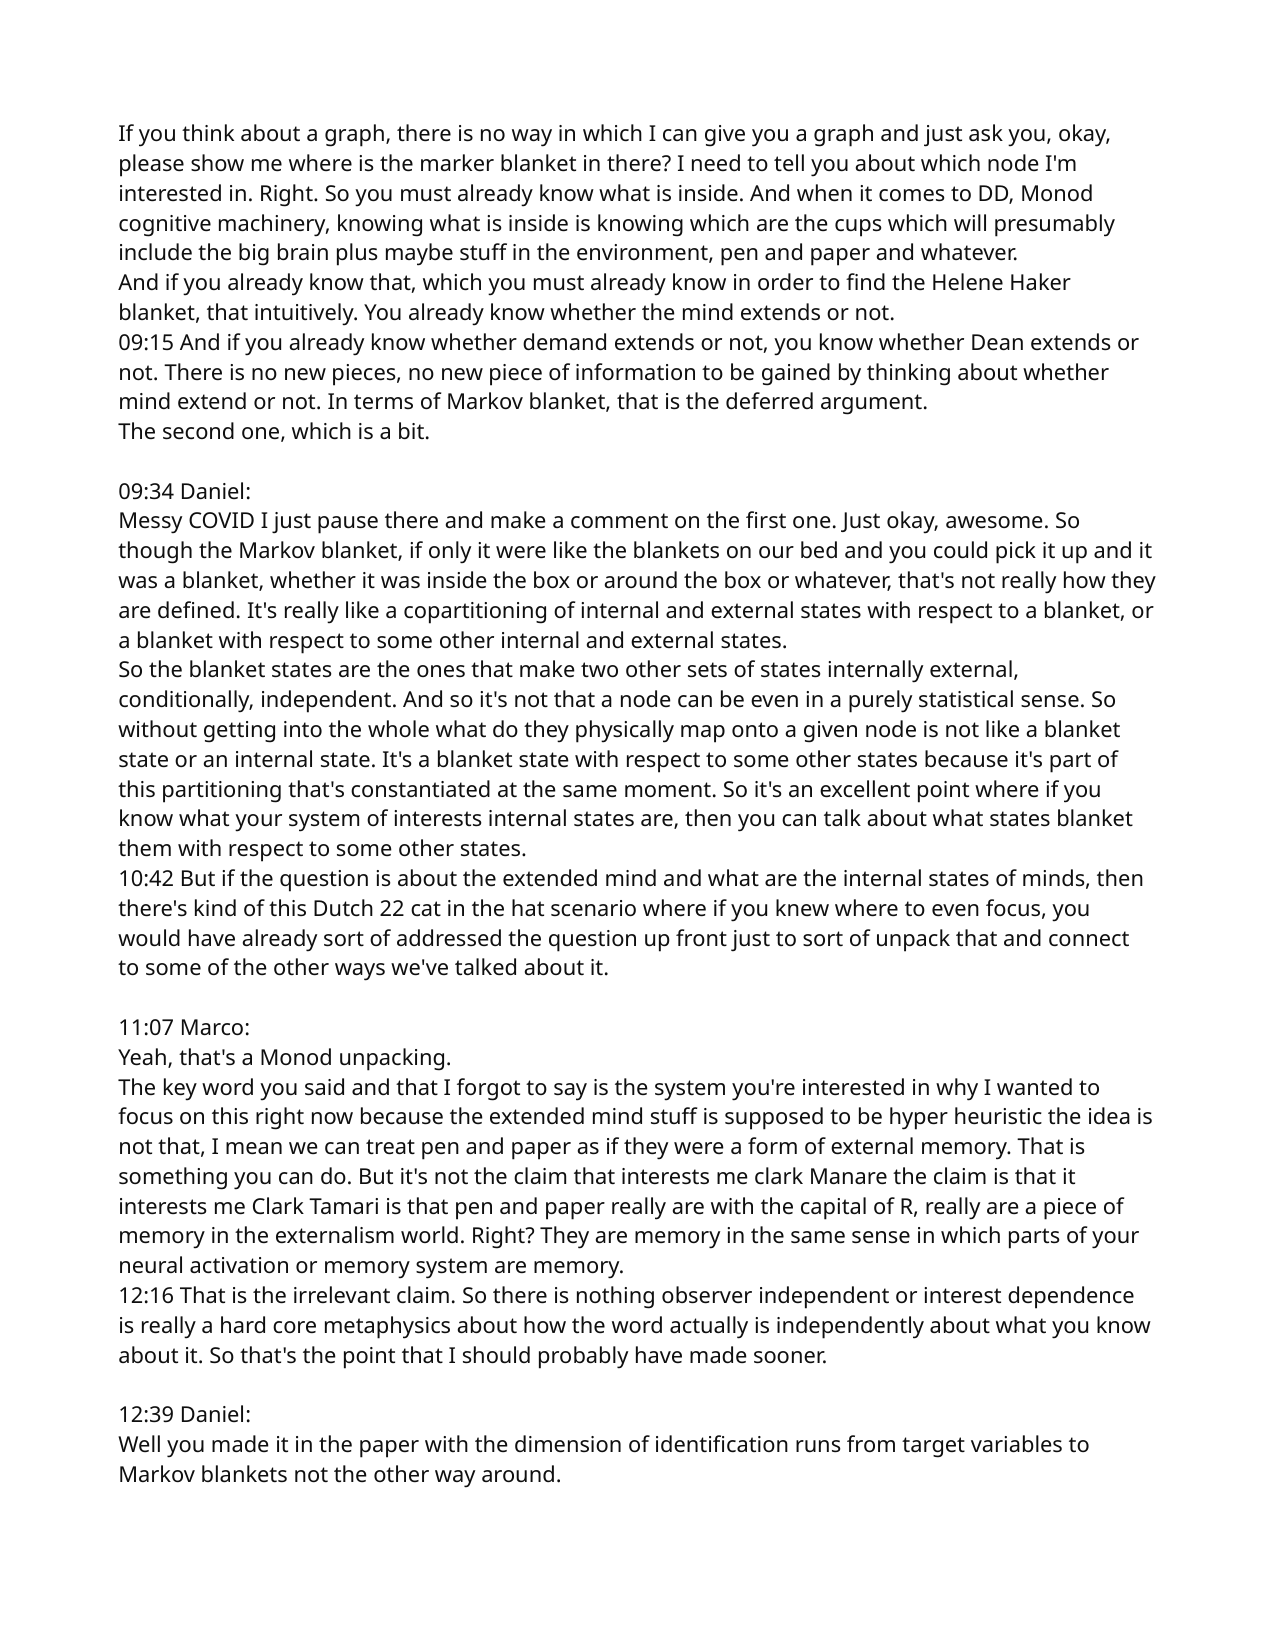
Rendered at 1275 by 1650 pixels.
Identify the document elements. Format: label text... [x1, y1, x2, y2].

text So the blanket states are the ones that make two other sets of states internally external, conditionally, independent. And so it's not that a node can be even in a purely statistical sense. So without getting into the whole what do they physically map onto a given node is not like a blanket state or an internal state. It's a blanket state with respect to some other states because it's part of this partitioning that's constantiated at the same moment. So it's an excellent point where if you know what your system of interests internal states are, then you can talk about what states blanket them with respect to some other states. [118, 654, 1157, 863]
text Yeah, that's a Monod unpacking. [118, 1042, 1157, 1071]
text 09:34 Daniel: [118, 476, 1157, 505]
text 12:16 That is the irrelevant claim. So there is nothing observer independent or interest dependence is really a hard core metaphysics about how the word actually is independently about what you know about it. So that's the point that I should probably have made sooner. [118, 1280, 1157, 1369]
text The second one, which is a bit. [118, 416, 1157, 446]
text Well you made it in the paper with the dimension of identification runs from target variables to Markov blankets not the other way around. [118, 1429, 1157, 1488]
text 09:15 And if you already know whether demand extends or not, you know whether Dean extends or not. There is no new pieces, no new piece of information to be gained by thinking about whether mind extend or not. In terms of Markov blanket, that is the deferred argument. [118, 327, 1157, 416]
text The key word you said and that I forgot to say is the system you're interested in why I wanted to focus on this right now because the extended mind stuff is supposed to be hyper heuristic the idea is not that, I mean we can treat pen and paper as if they were a form of external memory. That is something you can do. But it's not the claim that interests me clark Manare the claim is that it interests me Clark Tamari is that pen and paper really are with the capital of R, really are a piece of memory in the externalism world. Right? They are memory in the same sense in which parts of your neural activation or memory system are memory. [118, 1071, 1157, 1280]
text And if you already know that, which you must already know in order to find the Helene Haker blanket, that intuitively. You already know whether the mind extends or not. [118, 267, 1157, 327]
text Messy COVID I just pause there and make a comment on the first one. Just okay, awesome. So though the Markov blanket, if only it were like the blankets on our bed and you could pick it up and it was a blanket, whether it was inside the box or around the box or whatever, that's not really how they are defined. It's really like a copartitioning of internal and external states with respect to a blanket, or a blanket with respect to some other internal and external states. [118, 505, 1157, 654]
text 11:07 Marco: [118, 1012, 1157, 1042]
text 10:42 But if the question is about the extended mind and what are the internal states of minds, then there's kind of this Dutch 22 cat in the hat scenario where if you knew where to even focus, you would have already sort of addressed the question up front just to sort of unpack that and connect to some of the other ways we've talked about it. [118, 863, 1157, 982]
text If you think about a graph, there is no way in which I can give you a graph and just ask you, okay, please show me where is the marker blanket in there? I need to tell you about which node I'm interested in. Right. So you must already know what is inside. And when it comes to DD, Monod cognitive machinery, knowing what is inside is knowing which are the cups which will presumably include the big brain plus maybe stuff in the environment, pen and paper and whatever. [118, 118, 1157, 267]
text 12:39 Daniel: [118, 1399, 1157, 1429]
